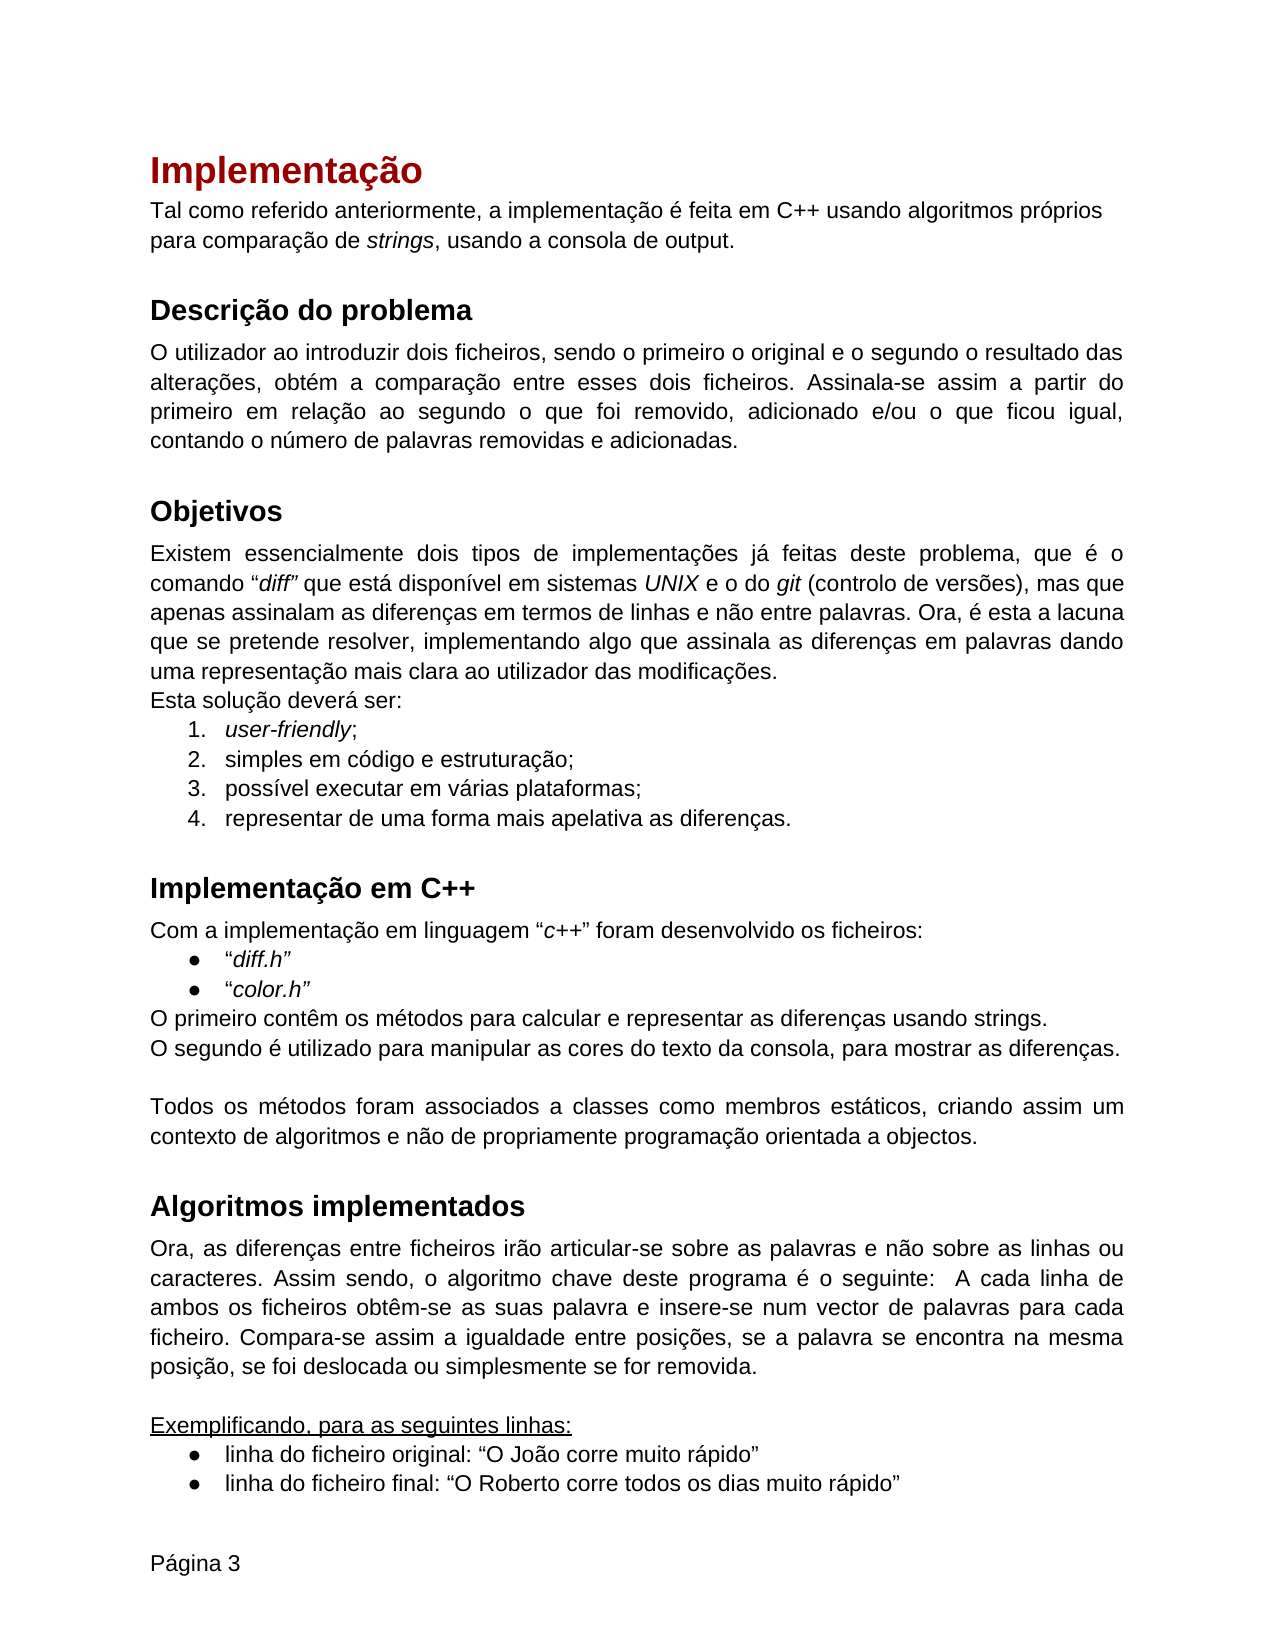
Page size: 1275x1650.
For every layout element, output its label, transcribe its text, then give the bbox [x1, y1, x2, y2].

text Todos os métodos foram associados a classes como membros estáticos, criando assim um contexto de algoritmos e não de propriamente programação orientada a objectos. [150, 1094, 1125, 1149]
text Ora, as diferenças entre ficheiros irão articular-se sobre as palavras e não sobre as linhas ou caracteres. Assim sendo, o algoritmo chave deste programa é o seguinte: A cada linha de ambos os ficheiros obtêm-se as suas palavra e insere-se num vector de palavras para cada ficheiro. Compara-se assim a igualdade entre posições, se a palavra se encontra na mesma posição, se foi deslocada ou simplesmente se for removida. [150, 1236, 1125, 1379]
list representar de uma forma mais apelativa as diferenças. [187, 805, 1125, 831]
list “color.h” [187, 977, 1125, 1002]
text Com a implementação em linguagem “c++” foram desenvolvido os ficheiros: [150, 918, 1125, 943]
list linha do ficheiro final: “O Roberto corre todos os dias muito rápido” [187, 1471, 1125, 1497]
list linha do ficheiro original: “O João corre muito rápido” [187, 1442, 1125, 1467]
text O segundo é utilizado para manipular as cores do texto da consola, para mostrar as diferenças. [150, 1035, 1125, 1061]
text O utilizador ao introduzir dois ficheiros, sendo o primeiro o original e o segundo o resultado das alterações, obtém a comparação entre esses dois ficheiros. Assinala-se assim a partir do primeiro em relação ao segundo o que foi removido, adicionado e/ou o que ficou igual, contando o número de palavras removidas e adicionadas. [150, 340, 1125, 454]
list simples em código e estruturação; [187, 746, 1125, 772]
subtitle Objetivos [150, 495, 1125, 528]
text Existem essencialmente dois tipos de implementações já feitas deste problema, que é o comando “diff” que está disponível em sistemas UNIX e o do git (controlo de versões), mas que apenas assinalam as diferenças em termos de linhas e não entre palavras. Ora, é esta a lacuna que se pretende resolver, implementando algo que assinala as diferenças em palavras dando uma representação mais clara ao utilizador das modificações. [150, 541, 1125, 684]
subtitle Implementação em C++ [150, 872, 1125, 905]
text Tal como referido anteriormente, a implementação é feita em C++ usando algoritmos próprios para comparação de strings, usando a consola de output. [150, 198, 1125, 253]
subtitle Descrição do problema [150, 294, 1125, 327]
subtitle Algoritmos implementados [150, 1190, 1125, 1223]
list user-friendly; [187, 717, 1125, 743]
list possível executar em várias plataformas; [187, 776, 1125, 801]
subtitle Implementação [150, 150, 1125, 192]
text Exemplificando, para as seguintes linhas: [150, 1412, 1125, 1438]
text Esta solução deverá ser: [150, 688, 1125, 713]
list “diff.h” [187, 947, 1125, 973]
text O primeiro contêm os métodos para calcular e representar as diferenças usando strings. [150, 1006, 1125, 1032]
